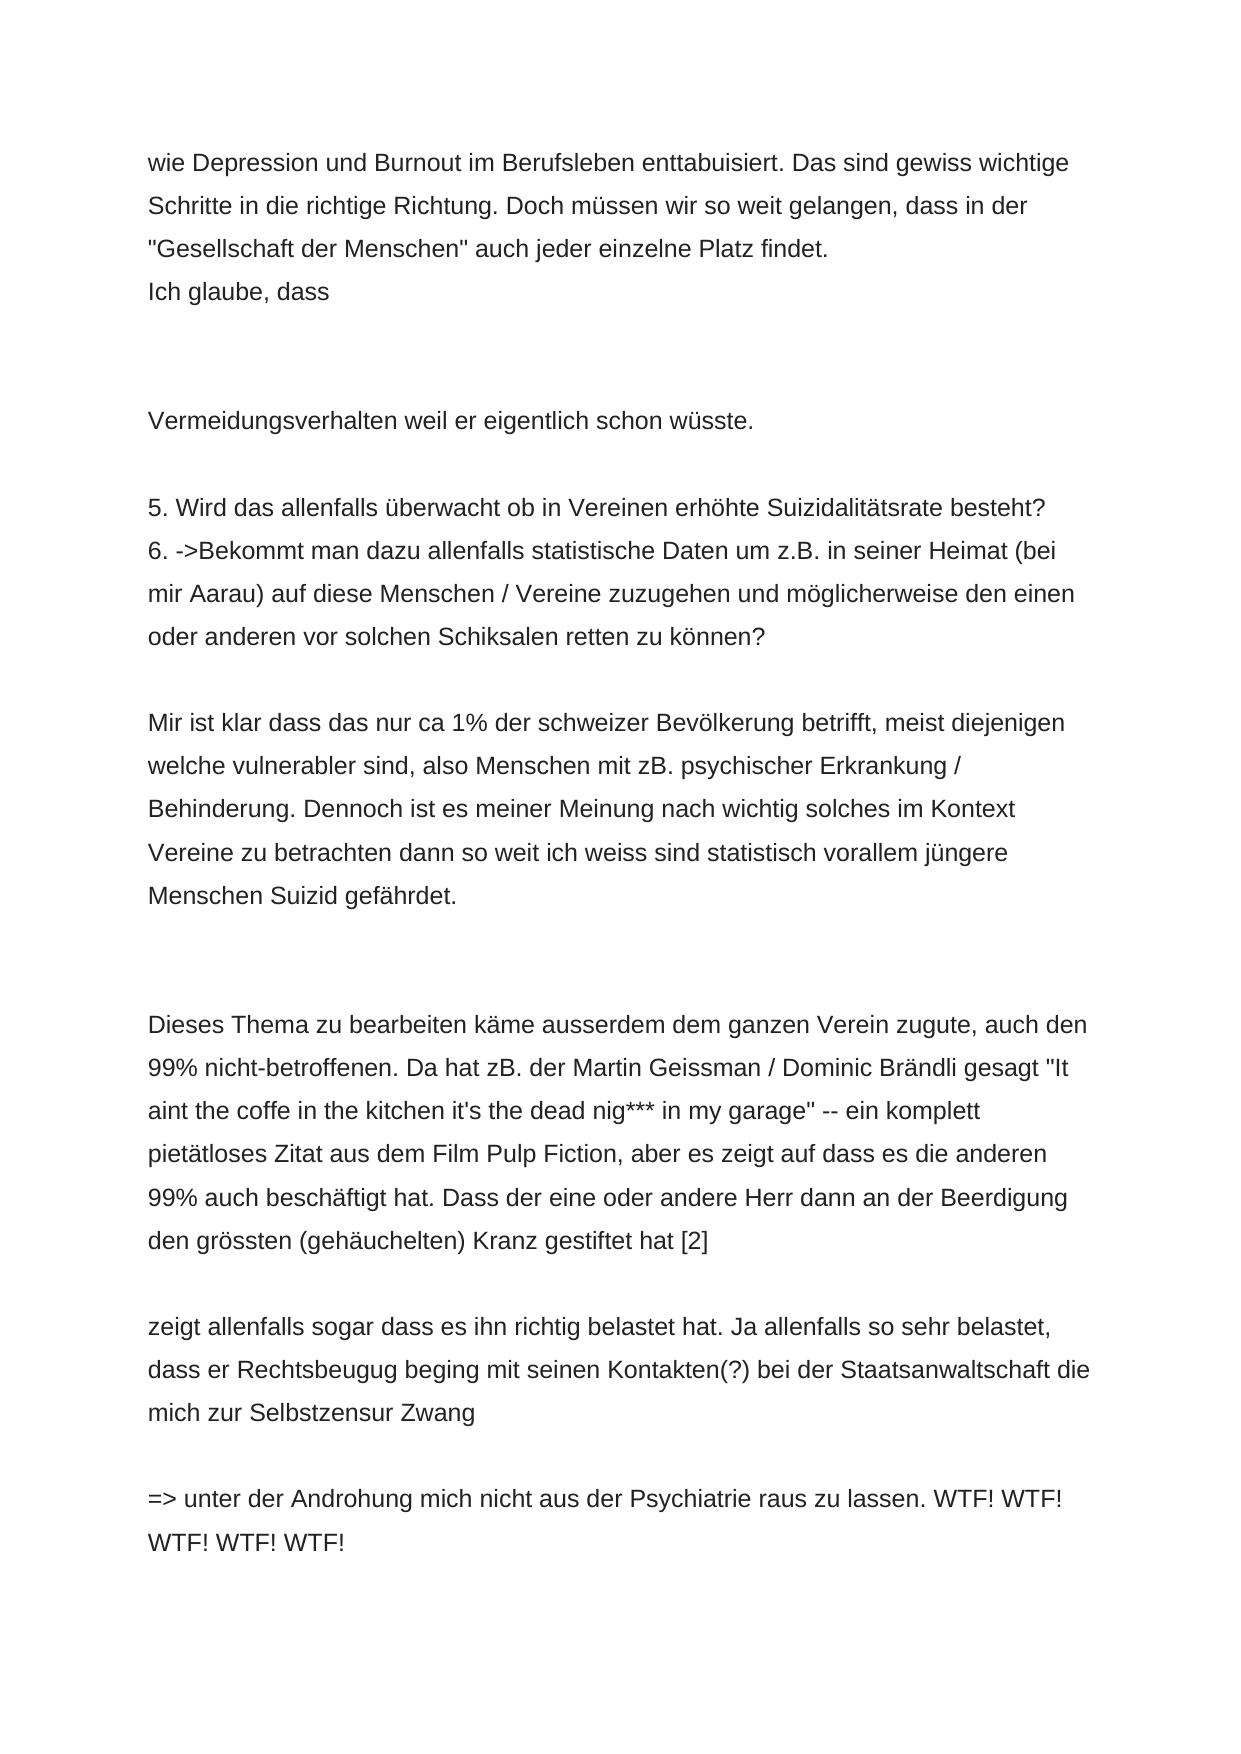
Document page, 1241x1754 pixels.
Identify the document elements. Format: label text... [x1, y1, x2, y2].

text wie Depression und Burnout im Berufsleben enttabuisiert. Das sind gewiss wichtige Schritte in die richtige Richtung. Doch müssen wir so weit gelangen, dass in der "Gesellschaft der Menschen" auch jeder einzelne Platz findet. Ich glaube, dass Vermeidungsverhalten weil er eigentlich schon wüsste. 5. Wird das allenfalls überwacht ob in Vereinen erhöhte Suizidalitätsrate besteht? 6. ->Bekommt man dazu allenfalls statistische Daten um z.B. in seiner Heimat (bei mir Aarau) auf diese Menschen / Vereine zuzugehen und möglicherweise den einen oder anderen vor solchen Schiksalen retten zu können? Mir ist klar dass das nur ca 1% der schweizer Bevölkerung betrifft, meist diejenigen welche vulnerabler sind, also Menschen mit zB. psychischer Erkrankung / Behinderung. Dennoch ist es meiner Meinung nach wichtig solches im Kontext Vereine zu betrachten dann so weit ich weiss sind statistisch vorallem jüngere Menschen Suizid gefährdet. Dieses Thema zu bearbeiten käme ausserdem dem ganzen Verein zugute, auch den 99% nicht-betroffenen. Da hat zB. der Martin Geissman / Dominic Brändli gesagt "It aint the coffe in the kitchen it's the dead nig*** in my garage" -- ein komplett pietätloses Zitat aus dem Film Pulp Fiction, aber es zeigt auf dass es die anderen 99% auch beschäftigt hat. Dass der eine oder andere Herr dann an der Beerdigung den grössten (gehäuchelten) Kranz gestiftet hat [2] zeigt allenfalls sogar dass es ihn richtig belastet hat. Ja allenfalls so sehr belastet, dass er Rechtsbeugug beging mit seinen Kontakten(?) bei der Staatsanwaltschaft die mich zur Selbstzensur Zwang => unter der Androhung mich nicht aus der Psychiatrie raus zu lassen. WTF! WTF! WTF! WTF! WTF! [148, 148, 1093, 1599]
